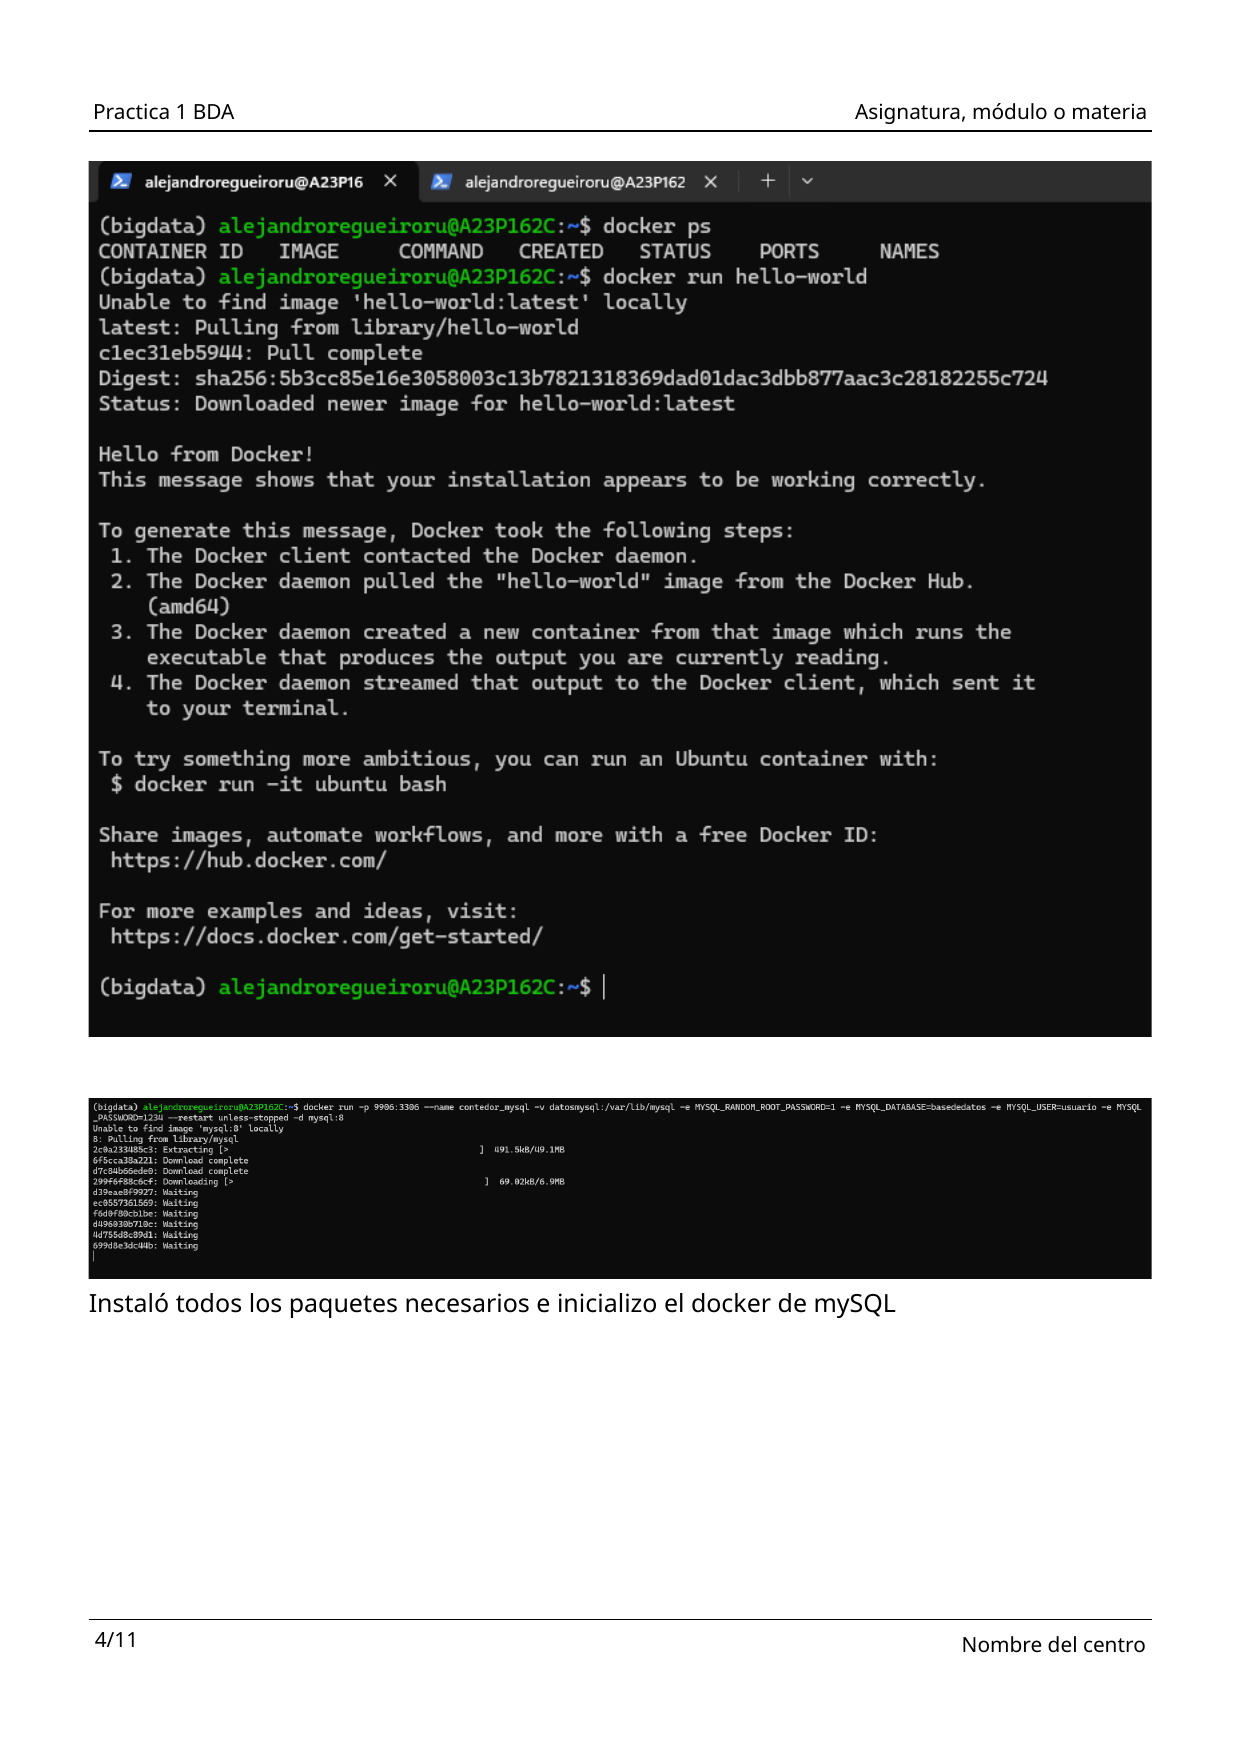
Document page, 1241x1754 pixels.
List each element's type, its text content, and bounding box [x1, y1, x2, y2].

picture [88, 1098, 1152, 1279]
picture [88, 161, 1152, 1037]
text Instaló todos los paquetes necesarios e inicializo el docker de mySQL [88, 1279, 1152, 1319]
